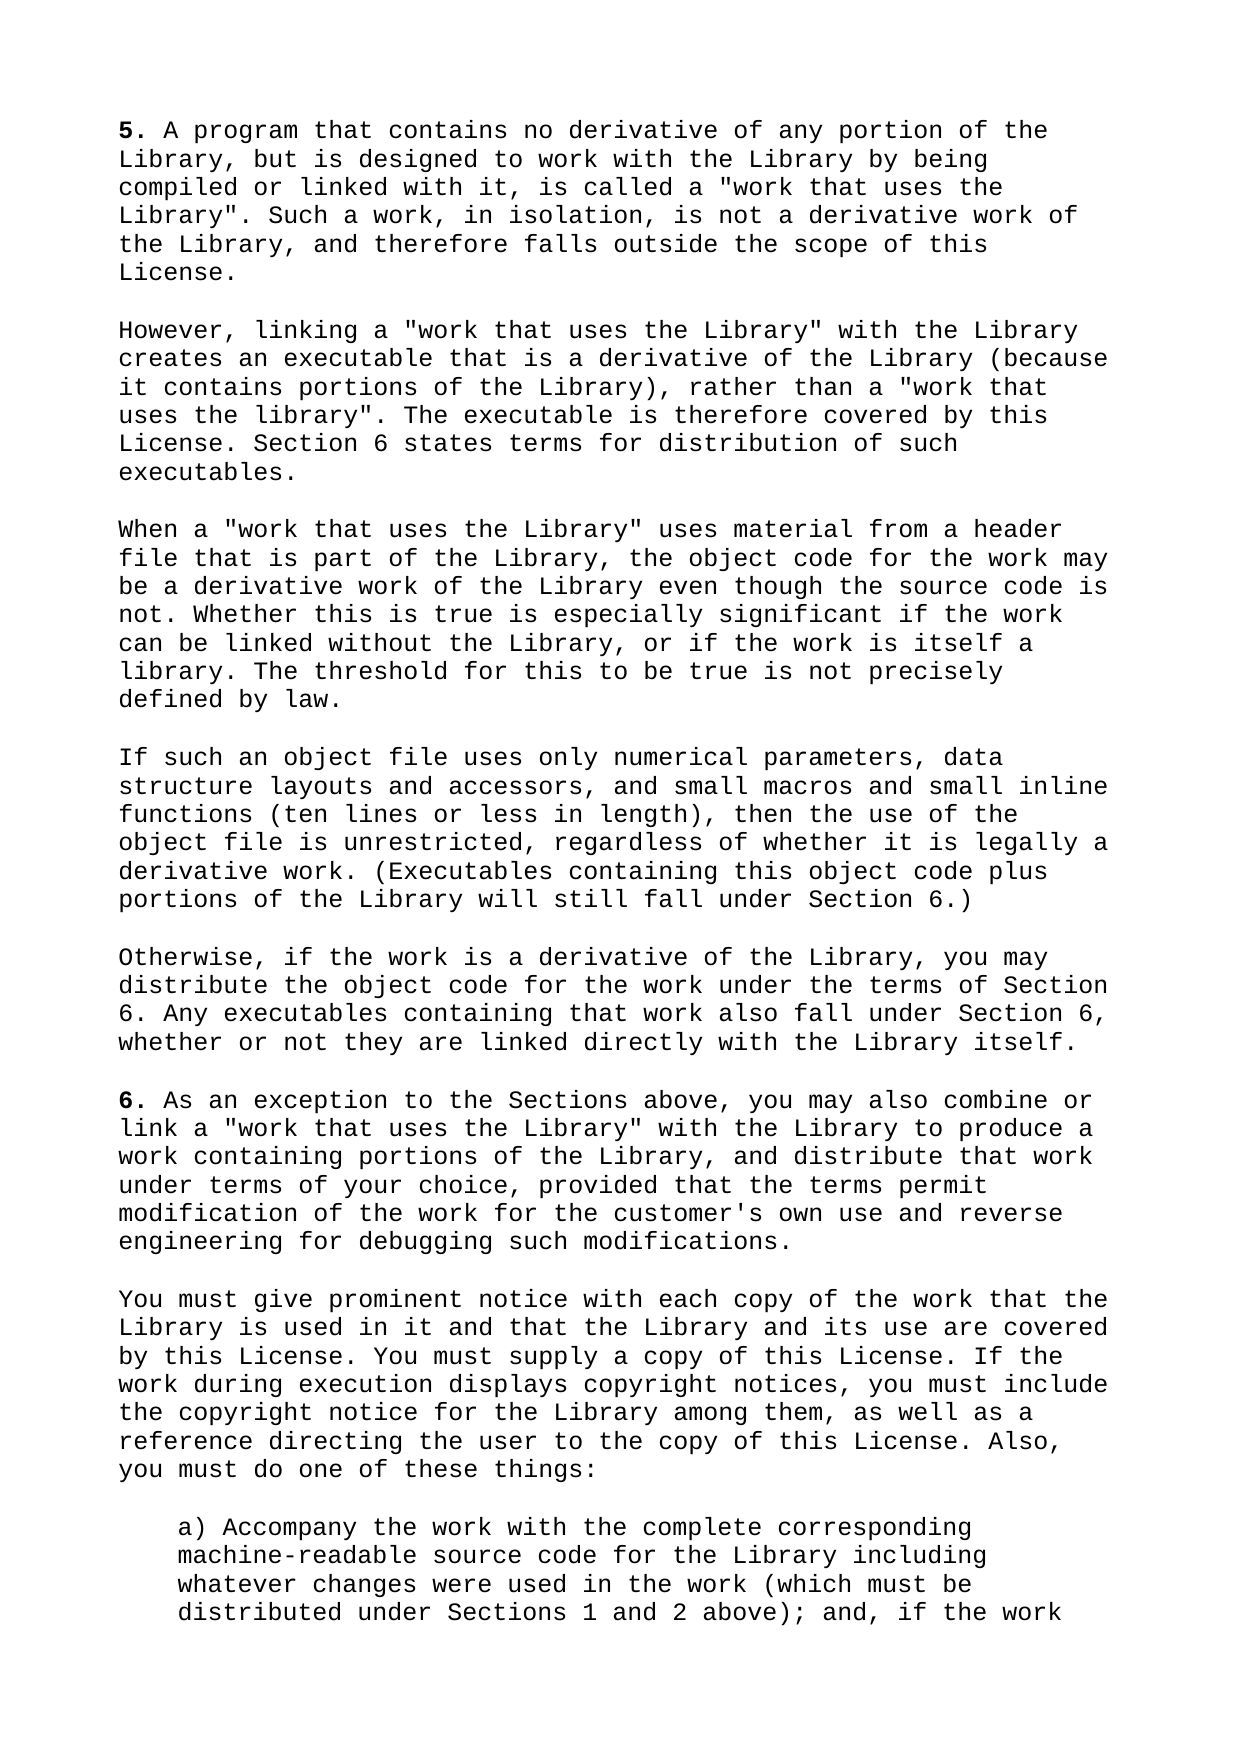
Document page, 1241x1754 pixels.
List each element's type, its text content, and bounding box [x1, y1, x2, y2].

text When a "work that uses the Library" uses material from a header file that is part of the Library, the object code for the work may be a derivative work of the Library even though the source code is not. Whether this is true is especially significant if the work can be linked without the Library, or if the work is itself a library. The threshold for this to be true is not precisely defined by law. [118, 517, 1122, 715]
text If such an object file uses only numerical parameters, data structure layouts and accessors, and small macros and small inline functions (ten lines or less in length), then the use of the object file is unrestricted, regardless of whether it is legally a derivative work. (Executables containing this object code plus portions of the Library will still fall under Section 6.) [118, 745, 1122, 915]
text However, linking a "work that uses the Library" with the Library creates an executable that is a derivative of the Library (because it contains portions of the Library), rather than a "work that uses the library". The executable is therefore covered by this License. Section 6 states terms for distribution of such executables. [118, 318, 1122, 488]
text 6. As an exception to the Sections above, you may also combine or link a "work that uses the Library" with the Library to produce a work containing portions of the Library, and distribute that work under terms of your choice, provided that the terms permit modification of the work for the customer's own use and reverse engineering for debugging such modifications. [118, 1087, 1122, 1257]
text 5. A program that contains no derivative of any portion of the Library, but is designed to work with the Library by being compiled or linked with it, is called a "work that uses the Library". Such a work, in isolation, is not a derivative work of the Library, and therefore falls outside the scope of this License. [118, 118, 1122, 288]
text You must give prominent notice with each copy of the work that the Library is used in it and that the Library and its use are covered by this License. You must supply a copy of this License. If the work during execution displays copyright notices, you must include the copyright notice for the Library among them, as well as a reference directing the user to the copy of this License. Also, you must do one of these things: [118, 1287, 1122, 1485]
text Otherwise, if the work is a derivative of the Library, you may distribute the object code for the work under the terms of Section 6. Any executables containing that work also fall under Section 6, whether or not they are linked directly with the Library itself. [118, 944, 1122, 1058]
text a) Accompany the work with the complete corresponding machine-readable source code for the Library including whatever changes were used in the work (which must be distributed under Sections 1 and 2 above); and, if the work [177, 1514, 1063, 1628]
